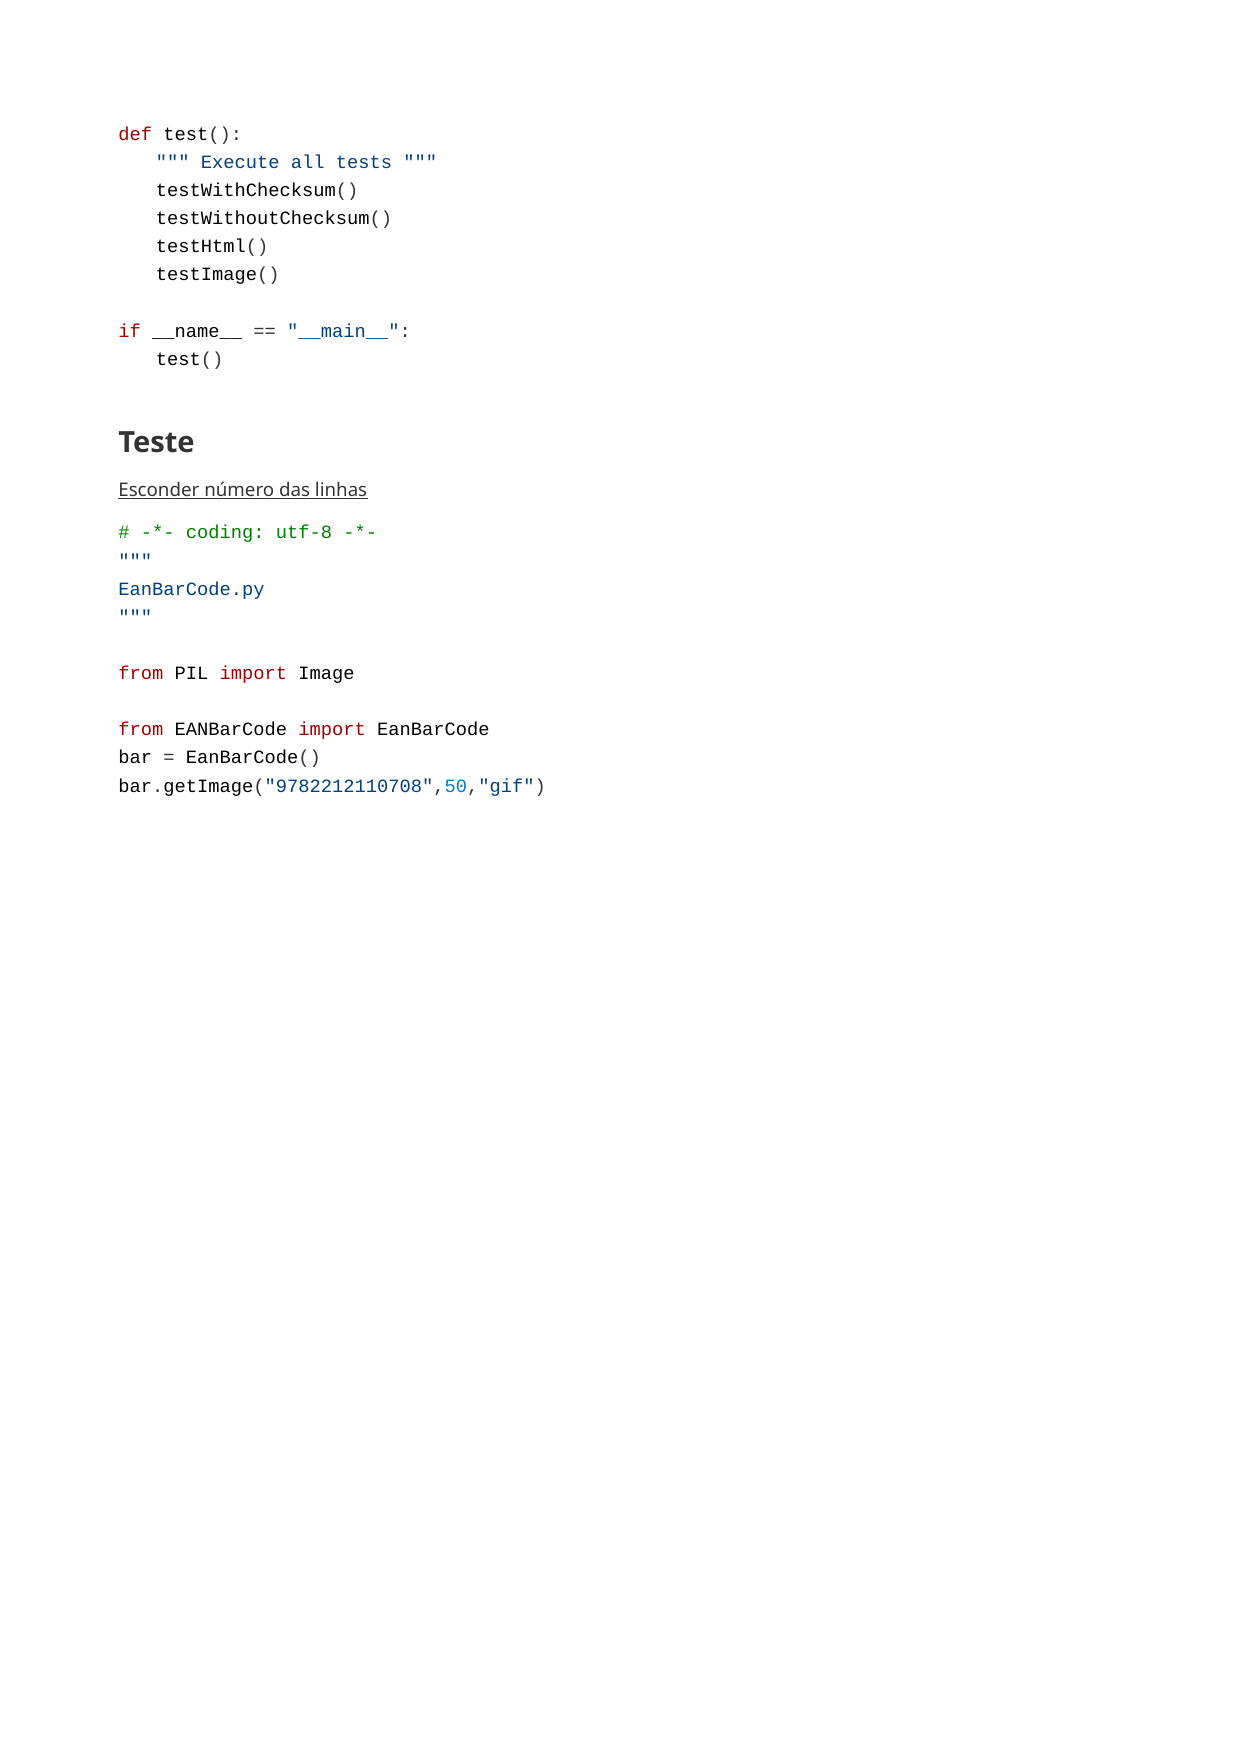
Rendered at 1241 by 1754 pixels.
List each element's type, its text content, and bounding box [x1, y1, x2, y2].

text def test(): [118, 118, 1122, 146]
text testHtml() [118, 231, 1122, 259]
text """ Execute all tests """ [118, 146, 1122, 174]
subtitle Teste [118, 422, 1122, 461]
text """ [118, 544, 1122, 573]
text from PIL import Image [118, 657, 1122, 685]
text test() [118, 343, 1122, 371]
text testWithChecksum() [118, 174, 1122, 202]
text if __name__ == "__main__": [118, 315, 1122, 343]
text Esconder número das linhas [118, 474, 1122, 502]
text bar = EanBarCode() [118, 741, 1122, 769]
text testWithoutChecksum() [118, 202, 1122, 231]
text """ [118, 601, 1122, 629]
text testImage() [118, 259, 1122, 287]
text from EANBarCode import EanBarCode [118, 713, 1122, 741]
text EanBarCode.py [118, 573, 1122, 601]
text bar.getImage("9782212110708",50,"gif") [118, 769, 1122, 798]
text # -*- coding: utf-8 -*- [118, 516, 1122, 544]
